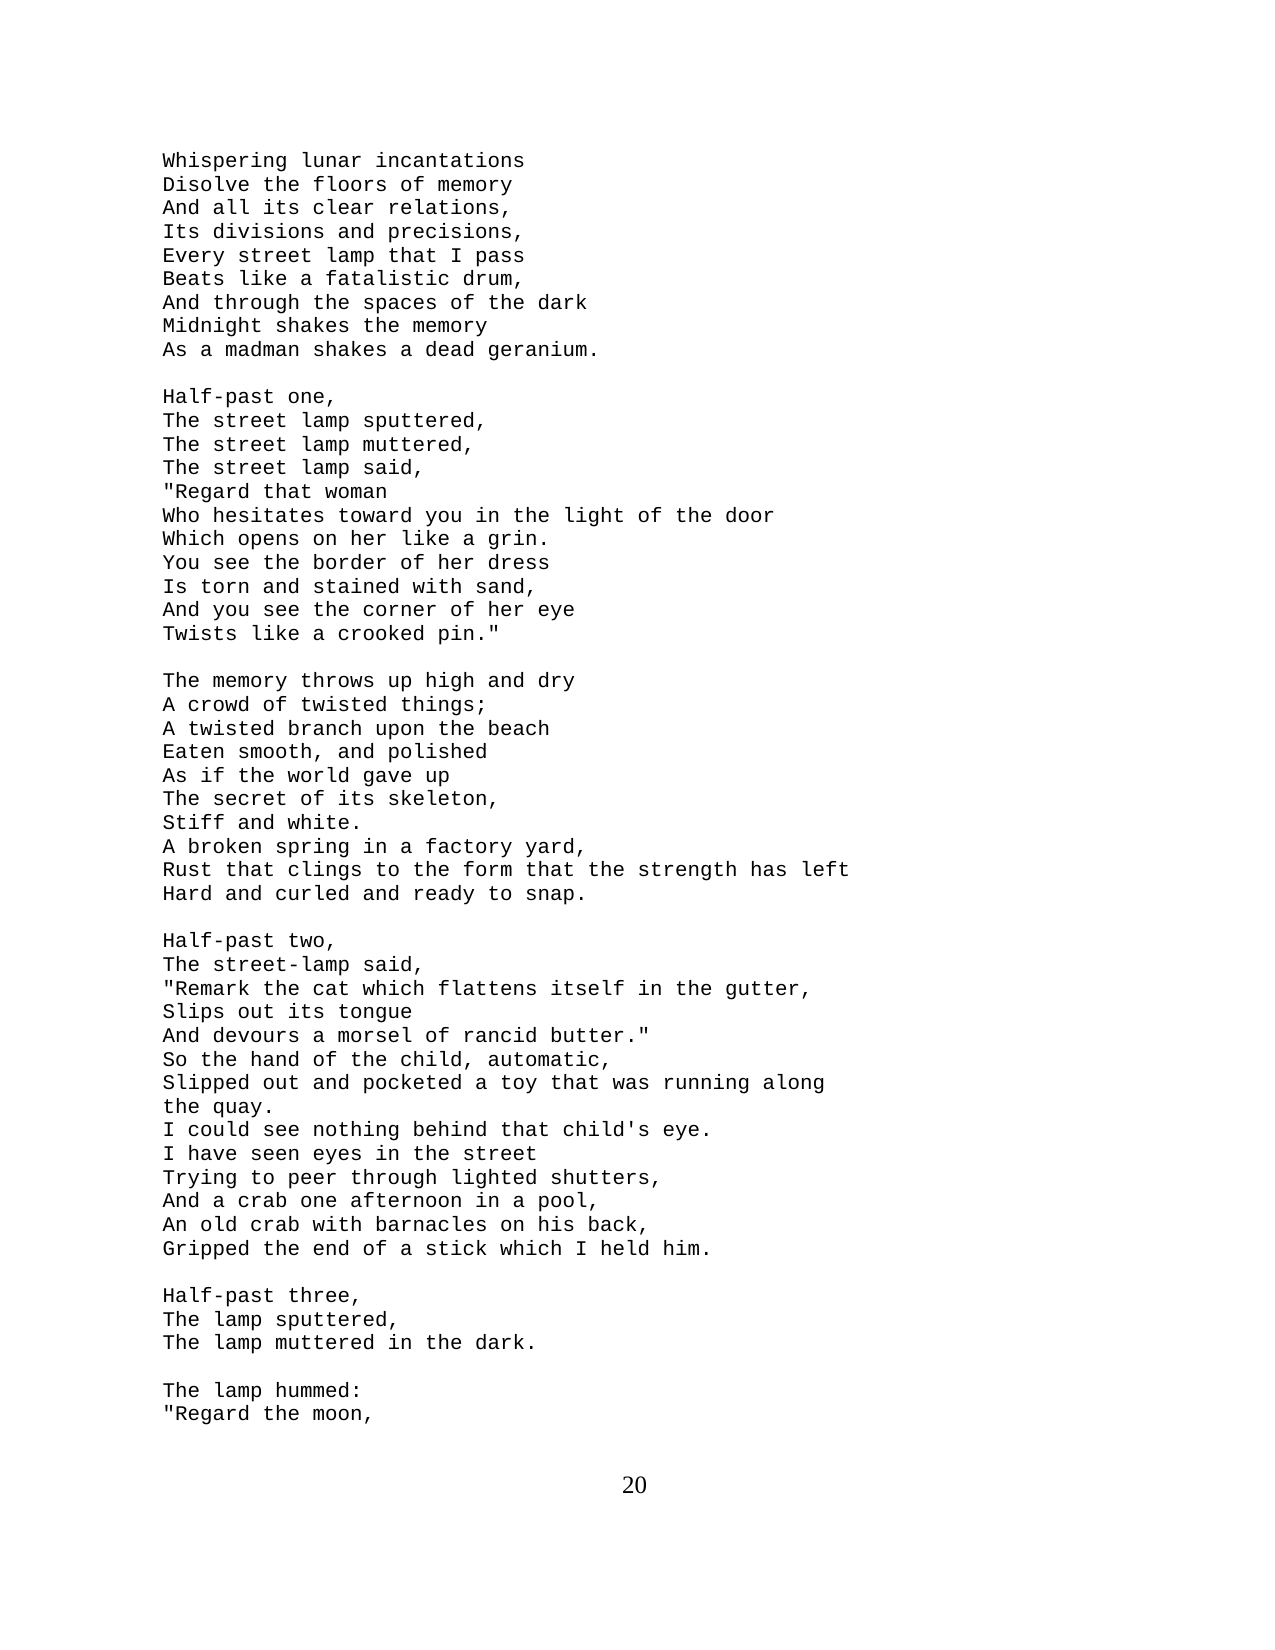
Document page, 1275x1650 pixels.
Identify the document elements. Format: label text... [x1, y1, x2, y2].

text "Regard that woman [150, 481, 1125, 505]
text Rust that clings to the form that the strength has left [150, 859, 1125, 883]
text The street lamp muttered, [150, 434, 1125, 457]
text Eaten smooth, and polished [150, 741, 1125, 765]
text Is torn and stained with sand, [150, 576, 1125, 599]
text And through the spaces of the dark [150, 292, 1125, 316]
text Stiff and white. [150, 812, 1125, 836]
text Its divisions and precisions, [150, 221, 1125, 244]
text As if the world gave up [150, 765, 1125, 788]
text A twisted branch upon the beach [150, 717, 1125, 741]
text Every street lamp that I pass [150, 244, 1125, 268]
text The street-lamp said, [150, 954, 1125, 978]
text The secret of its skeleton, [150, 788, 1125, 812]
text And devours a morsel of rancid butter." [150, 1025, 1125, 1048]
text An old crab with barnacles on his back, [150, 1214, 1125, 1238]
text Slipped out and pocketed a toy that was running along [150, 1072, 1125, 1096]
text Slips out its tongue [150, 1001, 1125, 1025]
text I could see nothing behind that child's eye. [150, 1119, 1125, 1143]
text Trying to peer through lighted shutters, [150, 1167, 1125, 1190]
text Gripped the end of a stick which I held him. [150, 1238, 1125, 1261]
text I have seen eyes in the street [150, 1143, 1125, 1167]
text "Remark the cat which flattens itself in the gutter, [150, 978, 1125, 1001]
text Twists like a crooked pin." [150, 623, 1125, 647]
text Beats like a fatalistic drum, [150, 268, 1125, 292]
text The street lamp said, [150, 457, 1125, 481]
text The street lamp sputtered, [150, 410, 1125, 434]
text You see the border of her dress [150, 552, 1125, 576]
text The lamp sputtered, [150, 1309, 1125, 1332]
text Hard and curled and ready to snap. [150, 883, 1125, 907]
text Half-past one, [150, 386, 1125, 410]
text Midnight shakes the memory [150, 316, 1125, 339]
text The lamp muttered in the dark. [150, 1332, 1125, 1356]
text A broken spring in a factory yard, [150, 836, 1125, 859]
text Which opens on her like a grin. [150, 528, 1125, 552]
text A crowd of twisted things; [150, 694, 1125, 717]
text Disolve the floors of memory [150, 174, 1125, 197]
text Half-past three, [150, 1285, 1125, 1309]
text the quay. [150, 1096, 1125, 1119]
text And a crab one afternoon in a pool, [150, 1190, 1125, 1214]
text And all its clear relations, [150, 197, 1125, 221]
text The lamp hummed: [150, 1379, 1125, 1403]
text And you see the corner of her eye [150, 599, 1125, 623]
text Who hesitates toward you in the light of the door [150, 505, 1125, 528]
text So the hand of the child, automatic, [150, 1048, 1125, 1072]
text The memory throws up high and dry [150, 670, 1125, 694]
text "Regard the moon, [150, 1403, 1125, 1427]
text Whispering lunar incantations [150, 150, 1125, 174]
text Half-past two, [150, 930, 1125, 954]
text As a madman shakes a dead geranium. [150, 339, 1125, 363]
